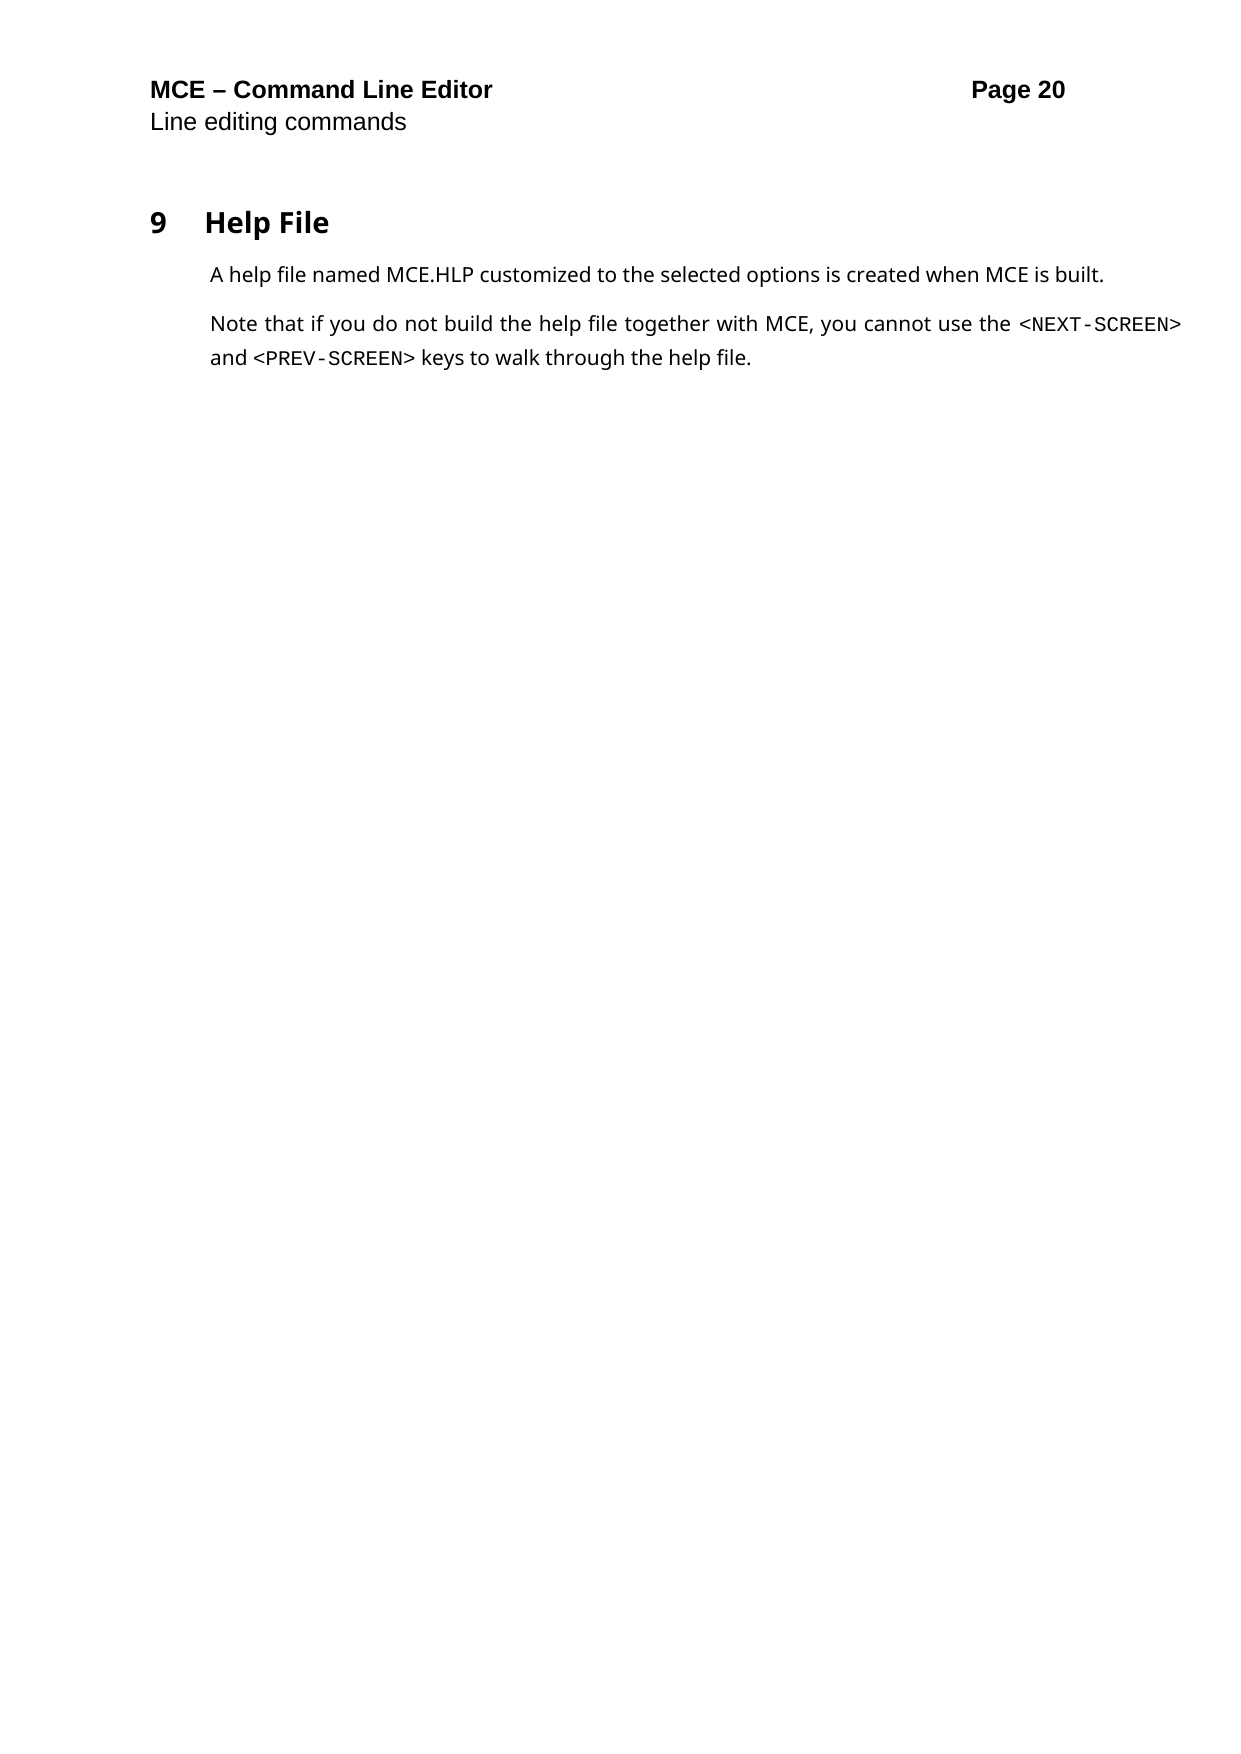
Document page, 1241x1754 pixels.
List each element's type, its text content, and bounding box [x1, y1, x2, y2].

subtitle Help File [150, 203, 1181, 242]
text Note that if you do not build the help file together with MCE, you cannot use the <NEXT‑SCREEN> and <PREV‑SCREEN> keys to walk through the help file. [210, 309, 1181, 372]
text A help file named MCE.HLP customized to the selected options is created when MCE is built. [210, 260, 1181, 289]
